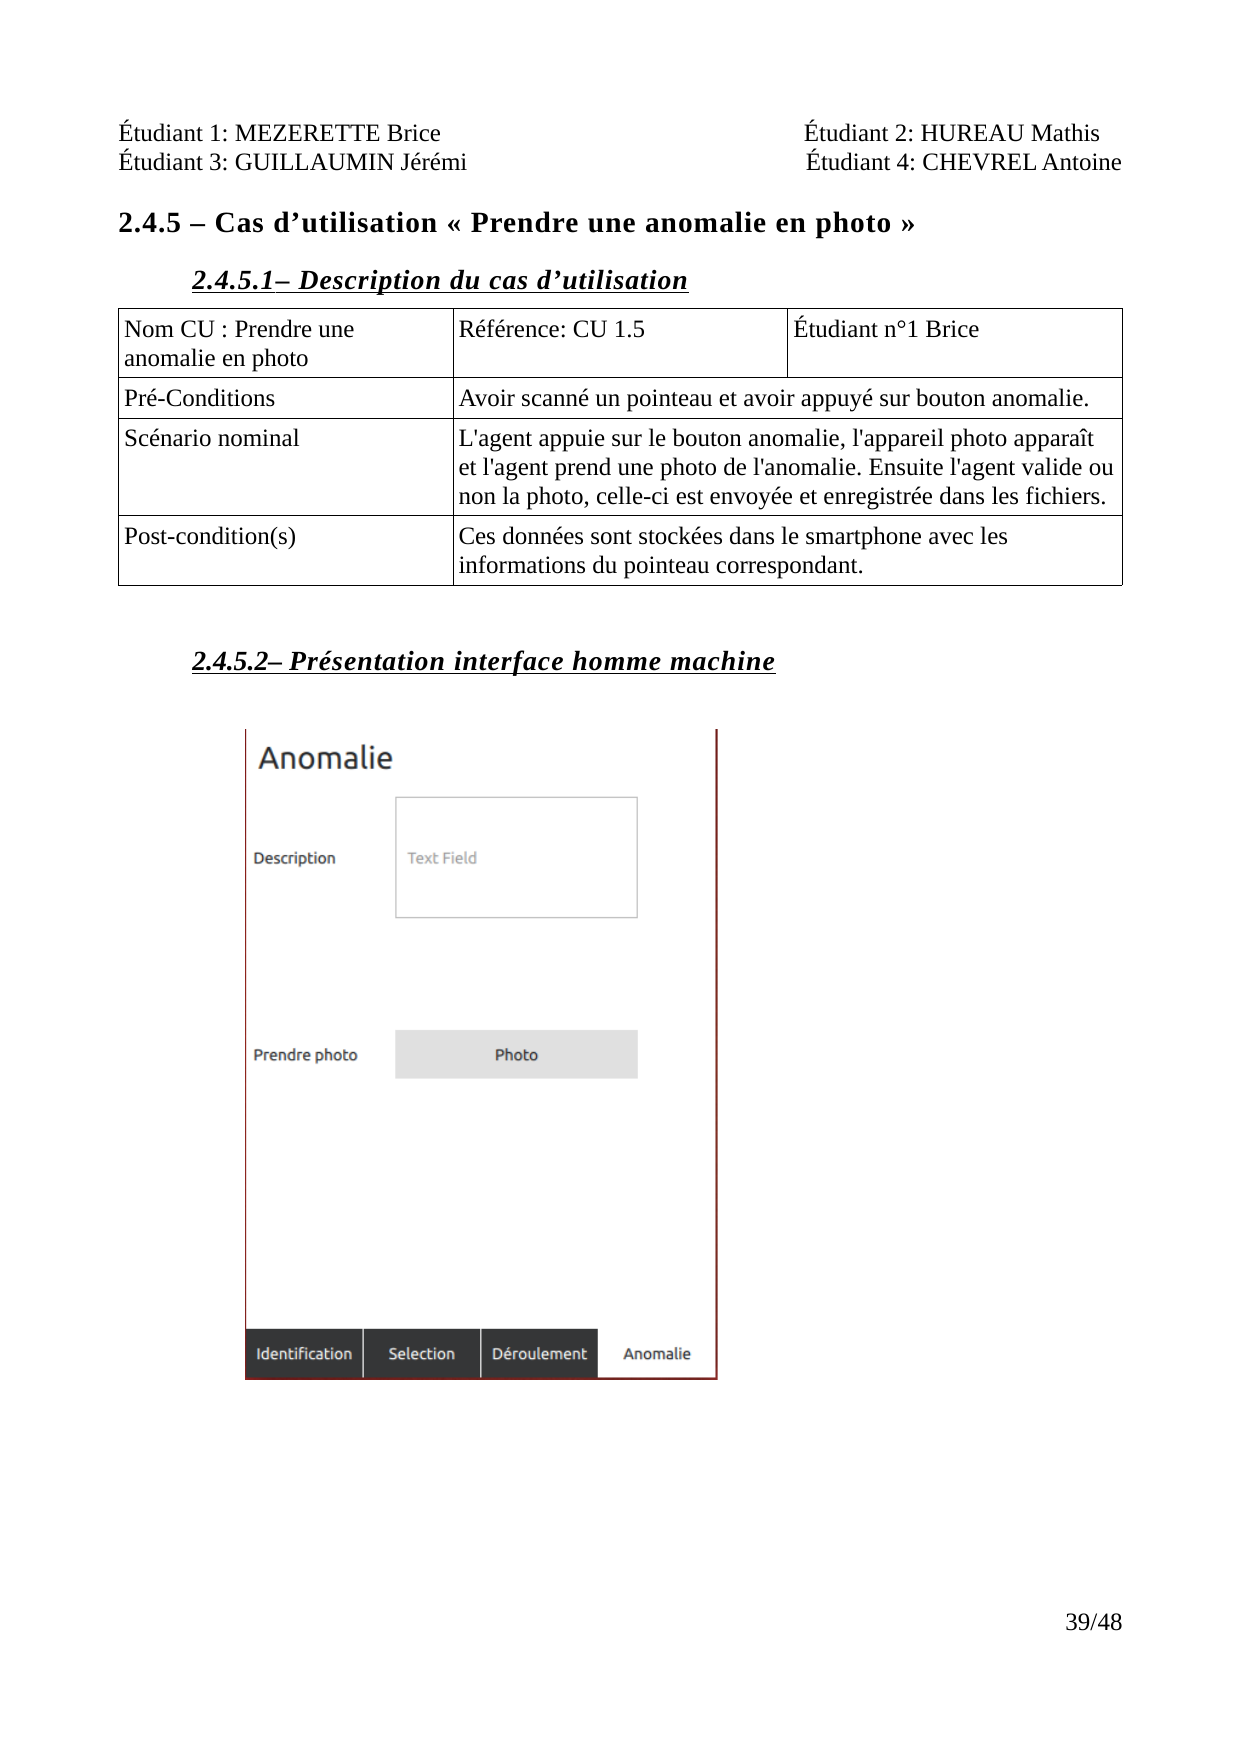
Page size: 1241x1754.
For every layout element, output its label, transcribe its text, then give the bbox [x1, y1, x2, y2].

subtitle 2.4.5.1– Description du cas d’utilisation [118, 264, 1122, 296]
subtitle 2.4.5.2– Présentation interface homme machine [118, 645, 1122, 677]
table_cell Ces données sont stockées dans le smartphone avec les informations du pointeau correspondant. [454, 516, 1122, 584]
table_cell Scénario nominal [119, 419, 453, 515]
table_cell Pré-Conditions [119, 378, 453, 418]
table_header Référence: CU 1.5 [454, 309, 787, 377]
picture [245, 729, 718, 1380]
table_cell L'agent appuie sur le bouton anomalie, l'appareil photo apparaît et l'agent prend une photo de l'anomalie. Ensuite l'agent valide ou non la photo, celle-ci est envoyée et enregistrée dans les fichiers. [454, 419, 1122, 515]
table_header Nom CU : Prendre une anomalie en photo [119, 309, 453, 377]
table_cell Avoir scanné un pointeau et avoir appuyé sur bouton anomalie. [454, 378, 1122, 418]
table_cell Post-condition(s) [119, 516, 453, 584]
table_header Étudiant n°1 Brice [788, 309, 1122, 377]
subtitle 2.4.5 – Cas d’utilisation « Prendre une anomalie en photo » [118, 205, 1122, 239]
